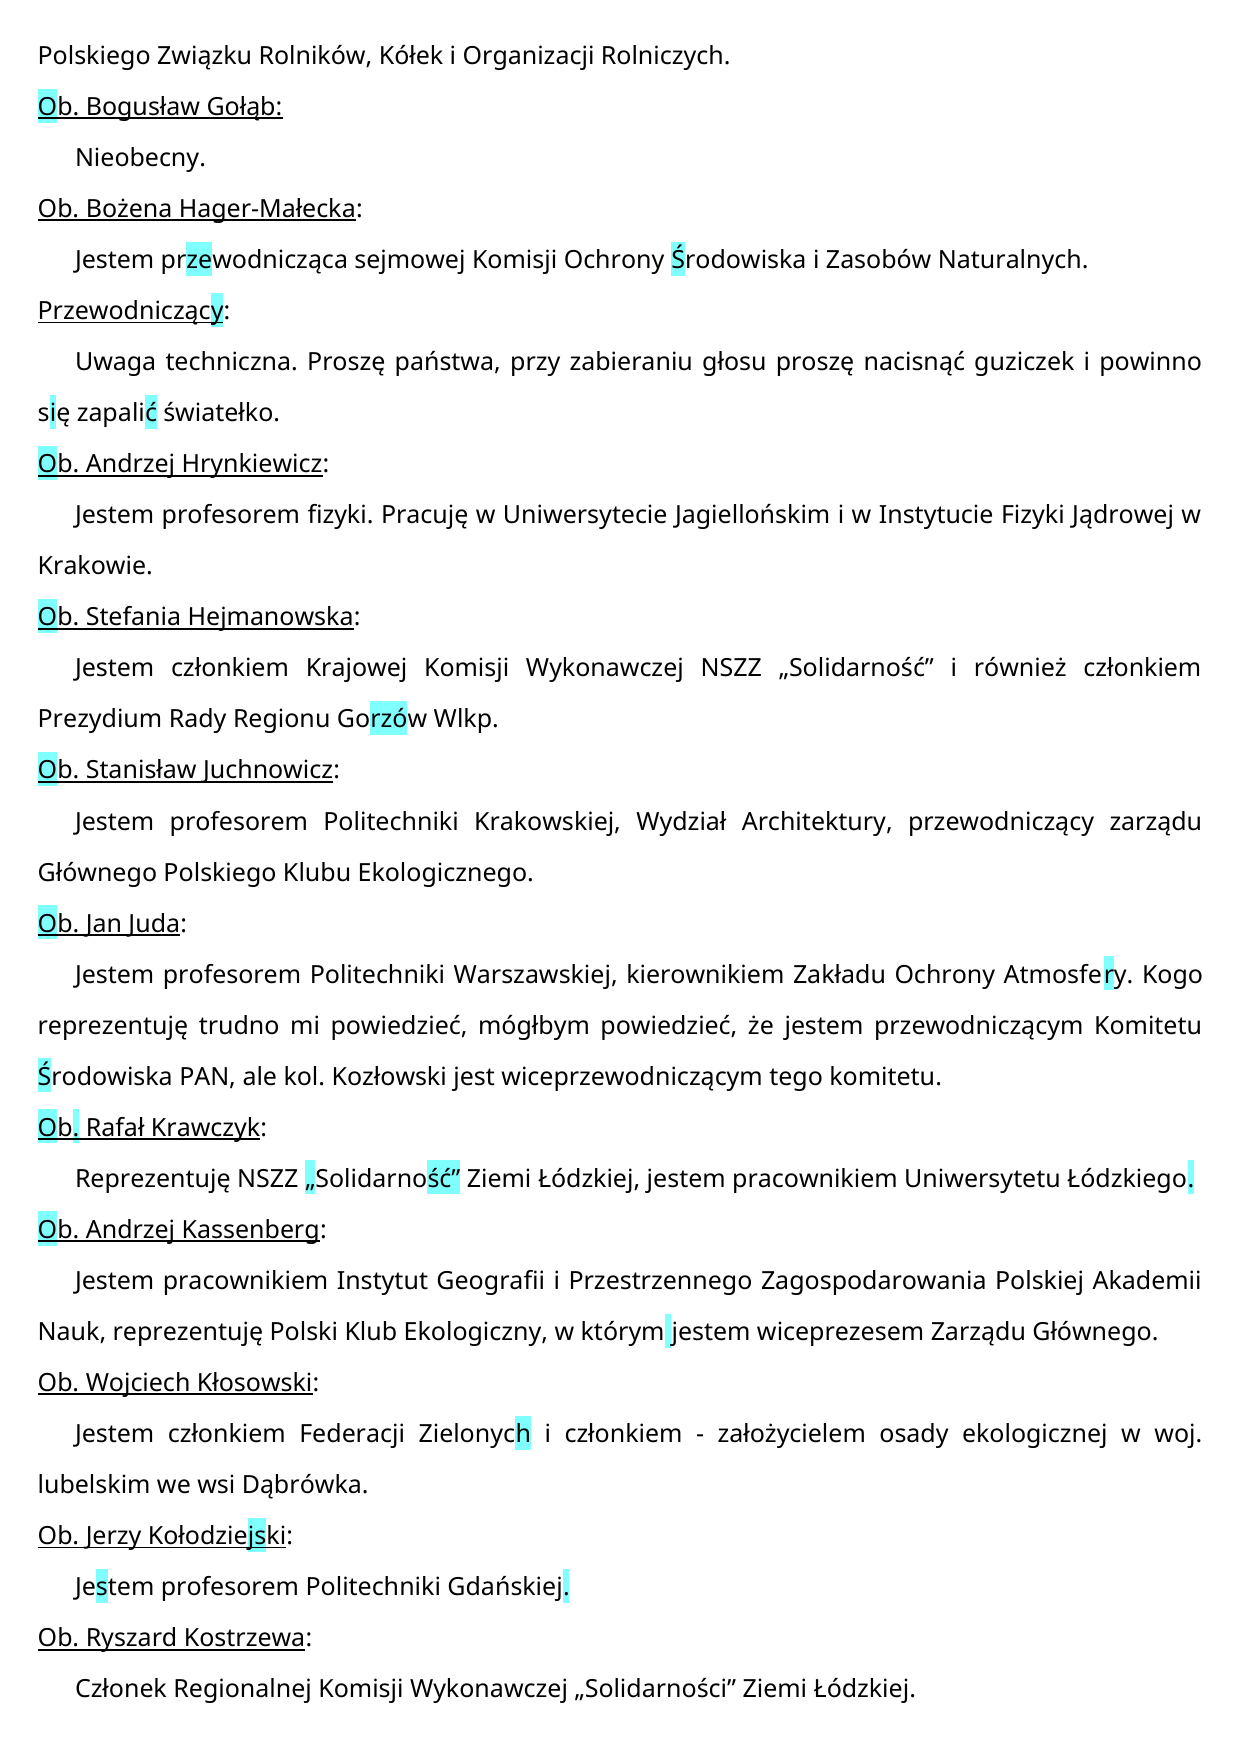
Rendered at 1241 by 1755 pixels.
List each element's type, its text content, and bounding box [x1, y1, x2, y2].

text Przewodniczący: [37, 293, 1203, 327]
text Jestem profesorem Politechniki Krakowskiej, Wydział Architektury, przewodniczący zarządu Głównego Polskiego Klubu Ekologicznego. [37, 803, 1203, 888]
text Ob. Ryszard Kostrzewa: [37, 1620, 1203, 1654]
text Ob. Jan Juda: [37, 905, 1203, 939]
text Reprezentuję NSZZ „Solidarność” Ziemi Łódzkiej, jestem pracownikiem Uniwersytetu Łódzkiego. [37, 1160, 1203, 1194]
text Ob. Stanisław Juchnowicz: [37, 752, 1203, 786]
text Jestem członkiem Krajowej Komisji Wykonawczej NSZZ „Solidarność” i również członkiem Prezydium Rady Regionu Gorzów Wlkp. [37, 650, 1203, 735]
text Jestem profesorem Politechniki Warszawskiej, kierownikiem Zakładu Ochrony Atmosfery. Kogo reprezentuję trudno mi powiedzieć, mógłbym powiedzieć, że jestem przewodniczącym Komitetu Środowiska PAN, ale kol. Kozłowski jest wiceprzewodniczącym tego komitetu. [37, 956, 1203, 1092]
text Ob. Bożena Hager-Małecka: [37, 191, 1203, 225]
text Ob. Andrzej Kassenberg: [37, 1211, 1203, 1246]
text Jestem profesorem Politechniki Gdańskiej. [37, 1569, 1203, 1603]
text Nieobecny. [37, 139, 1203, 174]
text Ob. Wojciech Kłosowski: [37, 1364, 1203, 1399]
text Ob. Stefania Hejmanowska: [37, 599, 1203, 633]
text Uwaga techniczna. Proszę państwa, przy zabieraniu głosu proszę nacisnąć guziczek i powinno się zapalić światełko. [37, 344, 1203, 429]
text Jestem pracownikiem Instytut Geografii i Przestrzennego Zagospodarowania Polskiej Akademii Nauk, reprezentuję Polski Klub Ekologiczny, w którym jestem wiceprezesem Zarządu Głównego. [37, 1262, 1203, 1348]
text Jestem przewodnicząca sejmowej Komisji Ochrony Środowiska i Zasobów Naturalnych. [37, 242, 1203, 276]
text Ob. Rafał Krawczyk: [37, 1109, 1203, 1143]
text Polskiego Związku Rolników, Kółek i Organizacji Rolniczych. [37, 37, 1203, 72]
text Ob. Andrzej Hrynkiewicz: [37, 446, 1203, 480]
text Jestem profesorem fizyki. Pracuję w Uniwersytecie Jagiellońskim i w Instytucie Fizyki Jądrowej w Krakowie. [37, 497, 1203, 582]
text Jestem członkiem Federacji Zielonych i członkiem - założycielem osady ekologicznej w woj. lubelskim we wsi Dąbrówka. [37, 1416, 1203, 1501]
text Ob. Jerzy Kołodziejski: [37, 1518, 1203, 1552]
text Członek Regionalnej Komisji Wykonawczej „Solidarności” Ziemi Łódzkiej. [37, 1671, 1203, 1705]
text Ob. Bogusław Gołąb: [37, 88, 1203, 123]
